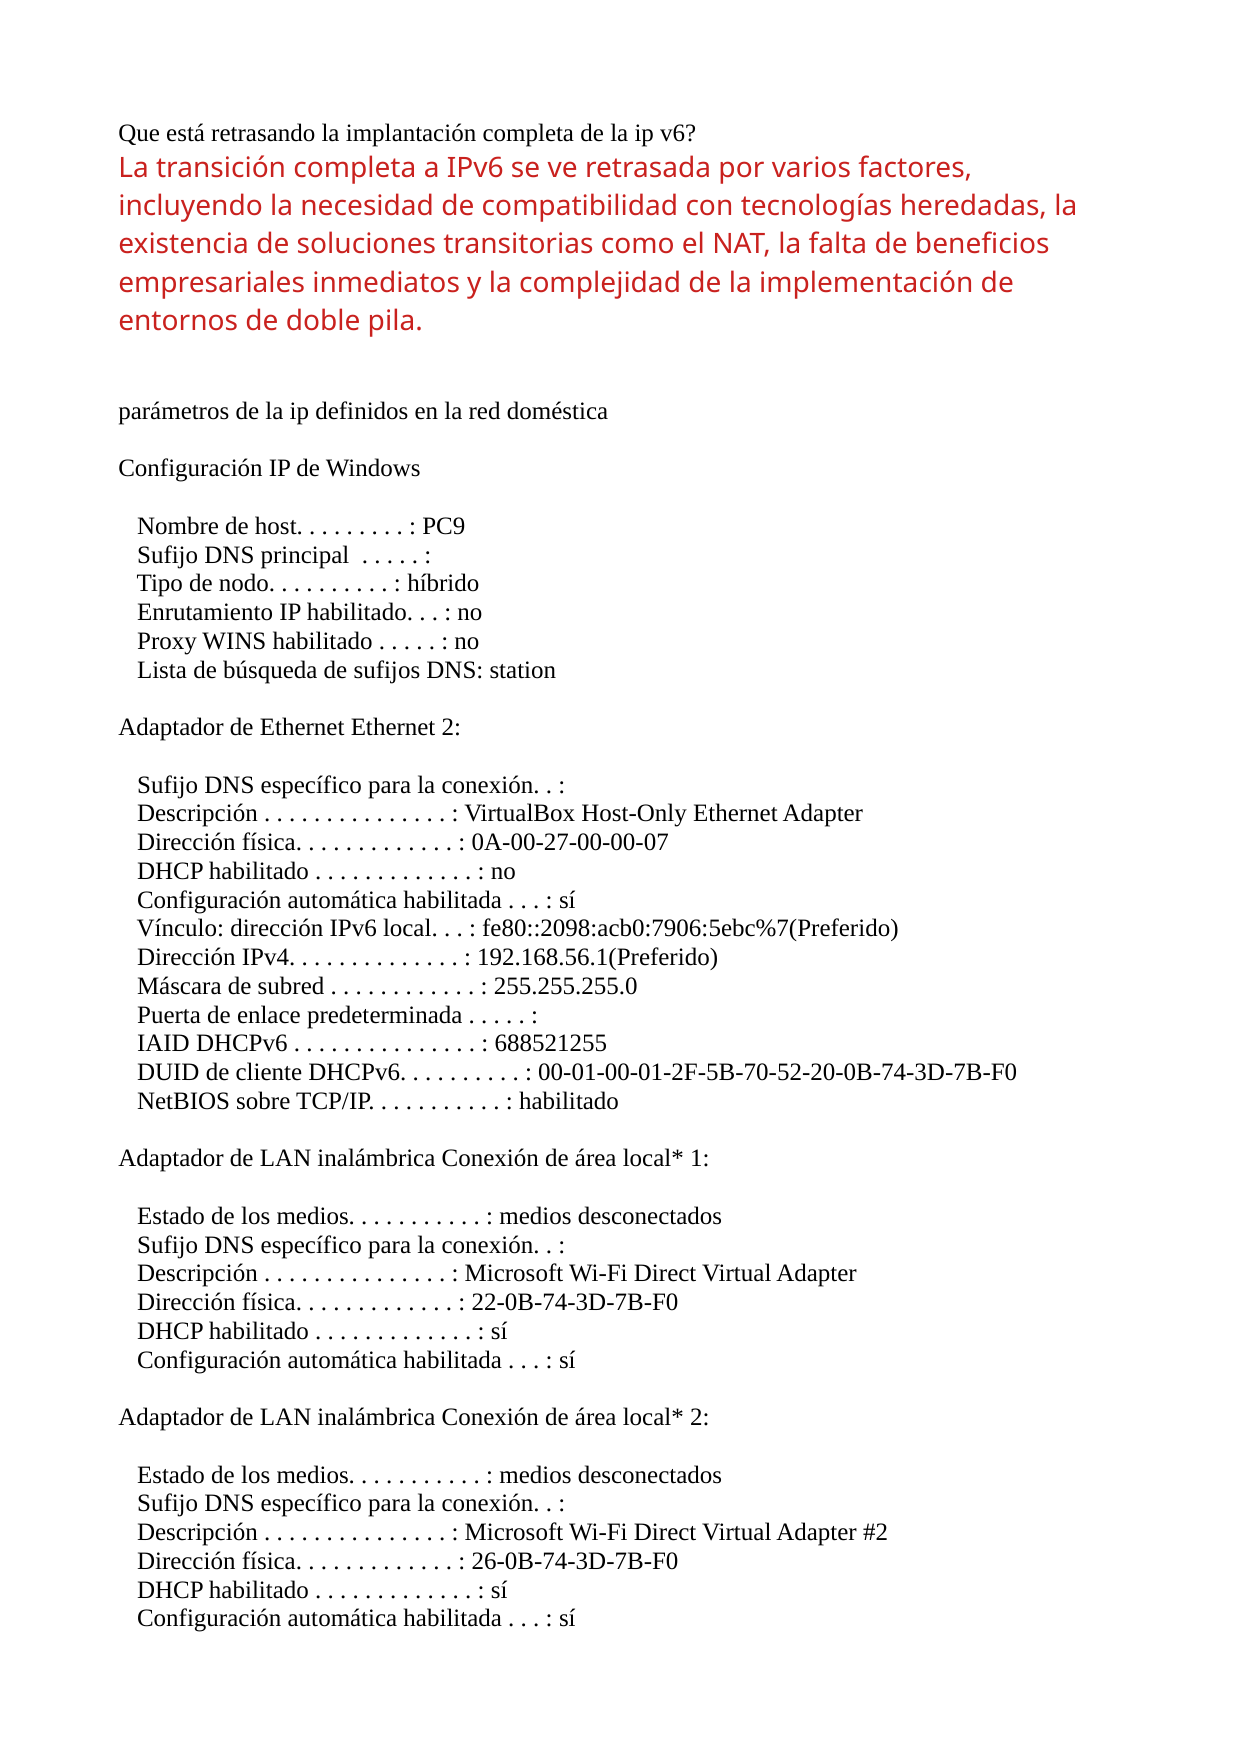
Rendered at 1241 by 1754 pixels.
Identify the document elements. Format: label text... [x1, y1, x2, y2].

text Descripción . . . . . . . . . . . . . . . : VirtualBox Host-Only Ethernet Adapter [118, 798, 1122, 827]
text Máscara de subred . . . . . . . . . . . . : 255.255.255.0 [118, 971, 1122, 1000]
text Nombre de host. . . . . . . . . : PC9 [118, 511, 1122, 540]
text DUID de cliente DHCPv6. . . . . . . . . . : 00-01-00-01-2F-5B-70-52-20-0B-74-3D-7B-F0 [118, 1057, 1122, 1086]
text Dirección física. . . . . . . . . . . . . : 0A-00-27-00-00-07 [118, 827, 1122, 856]
text Configuración automática habilitada . . . : sí [118, 1345, 1122, 1373]
text Adaptador de Ethernet Ethernet 2: [118, 712, 1122, 741]
text IAID DHCPv6 . . . . . . . . . . . . . . . : 688521255 [118, 1028, 1122, 1057]
text Dirección IPv4. . . . . . . . . . . . . . : 192.168.56.1(Preferido) [118, 942, 1122, 971]
text Adaptador de LAN inalámbrica Conexión de área local* 2: [118, 1402, 1122, 1431]
text Enrutamiento IP habilitado. . . : no [118, 597, 1122, 626]
text Sufijo DNS específico para la conexión. . : [118, 1230, 1122, 1258]
text Estado de los medios. . . . . . . . . . . : medios desconectados [118, 1460, 1122, 1488]
text Lista de búsqueda de sufijos DNS: station [118, 655, 1122, 683]
text parámetros de la ip definidos en la red doméstica [118, 396, 1122, 425]
text Proxy WINS habilitado . . . . . : no [118, 626, 1122, 655]
text Puerta de enlace predeterminada . . . . . : [118, 1000, 1122, 1028]
text Dirección física. . . . . . . . . . . . . : 22-0B-74-3D-7B-F0 [118, 1287, 1122, 1316]
text DHCP habilitado . . . . . . . . . . . . . : no [118, 856, 1122, 885]
text Sufijo DNS principal . . . . . : [118, 540, 1122, 568]
text Que está retrasando la implantación completa de la ip v6? [118, 118, 1122, 147]
text Sufijo DNS específico para la conexión. . : [118, 770, 1122, 798]
text Tipo de nodo. . . . . . . . . . : híbrido [118, 568, 1122, 597]
text Descripción . . . . . . . . . . . . . . . : Microsoft Wi-Fi Direct Virtual Adapter #2 [118, 1517, 1122, 1546]
text Configuración automática habilitada . . . : sí [118, 885, 1122, 913]
text NetBIOS sobre TCP/IP. . . . . . . . . . . : habilitado [118, 1086, 1122, 1115]
text Descripción . . . . . . . . . . . . . . . : Microsoft Wi-Fi Direct Virtual Adapter [118, 1258, 1122, 1287]
text Estado de los medios. . . . . . . . . . . : medios desconectados [118, 1201, 1122, 1230]
text Sufijo DNS específico para la conexión. . : [118, 1488, 1122, 1517]
text Adaptador de LAN inalámbrica Conexión de área local* 1: [118, 1143, 1122, 1172]
text Vínculo: dirección IPv6 local. . . : fe80::2098:acb0:7906:5ebc%7(Preferido) [118, 913, 1122, 942]
text DHCP habilitado . . . . . . . . . . . . . : sí [118, 1575, 1122, 1603]
text La transición completa a IPv6 se ve retrasada por varios factores, incluyendo la necesidad de compatibilidad con tecnologías heredadas, la existencia de soluciones transitorias como el NAT, la falta de beneficios empresariales inmediatos y la complejidad de la implementación de entornos de doble pila. [118, 147, 1122, 338]
text Configuración IP de Windows [118, 453, 1122, 482]
text DHCP habilitado . . . . . . . . . . . . . : sí [118, 1316, 1122, 1345]
text Configuración automática habilitada . . . : sí [118, 1603, 1122, 1632]
text Dirección física. . . . . . . . . . . . . : 26-0B-74-3D-7B-F0 [118, 1546, 1122, 1575]
